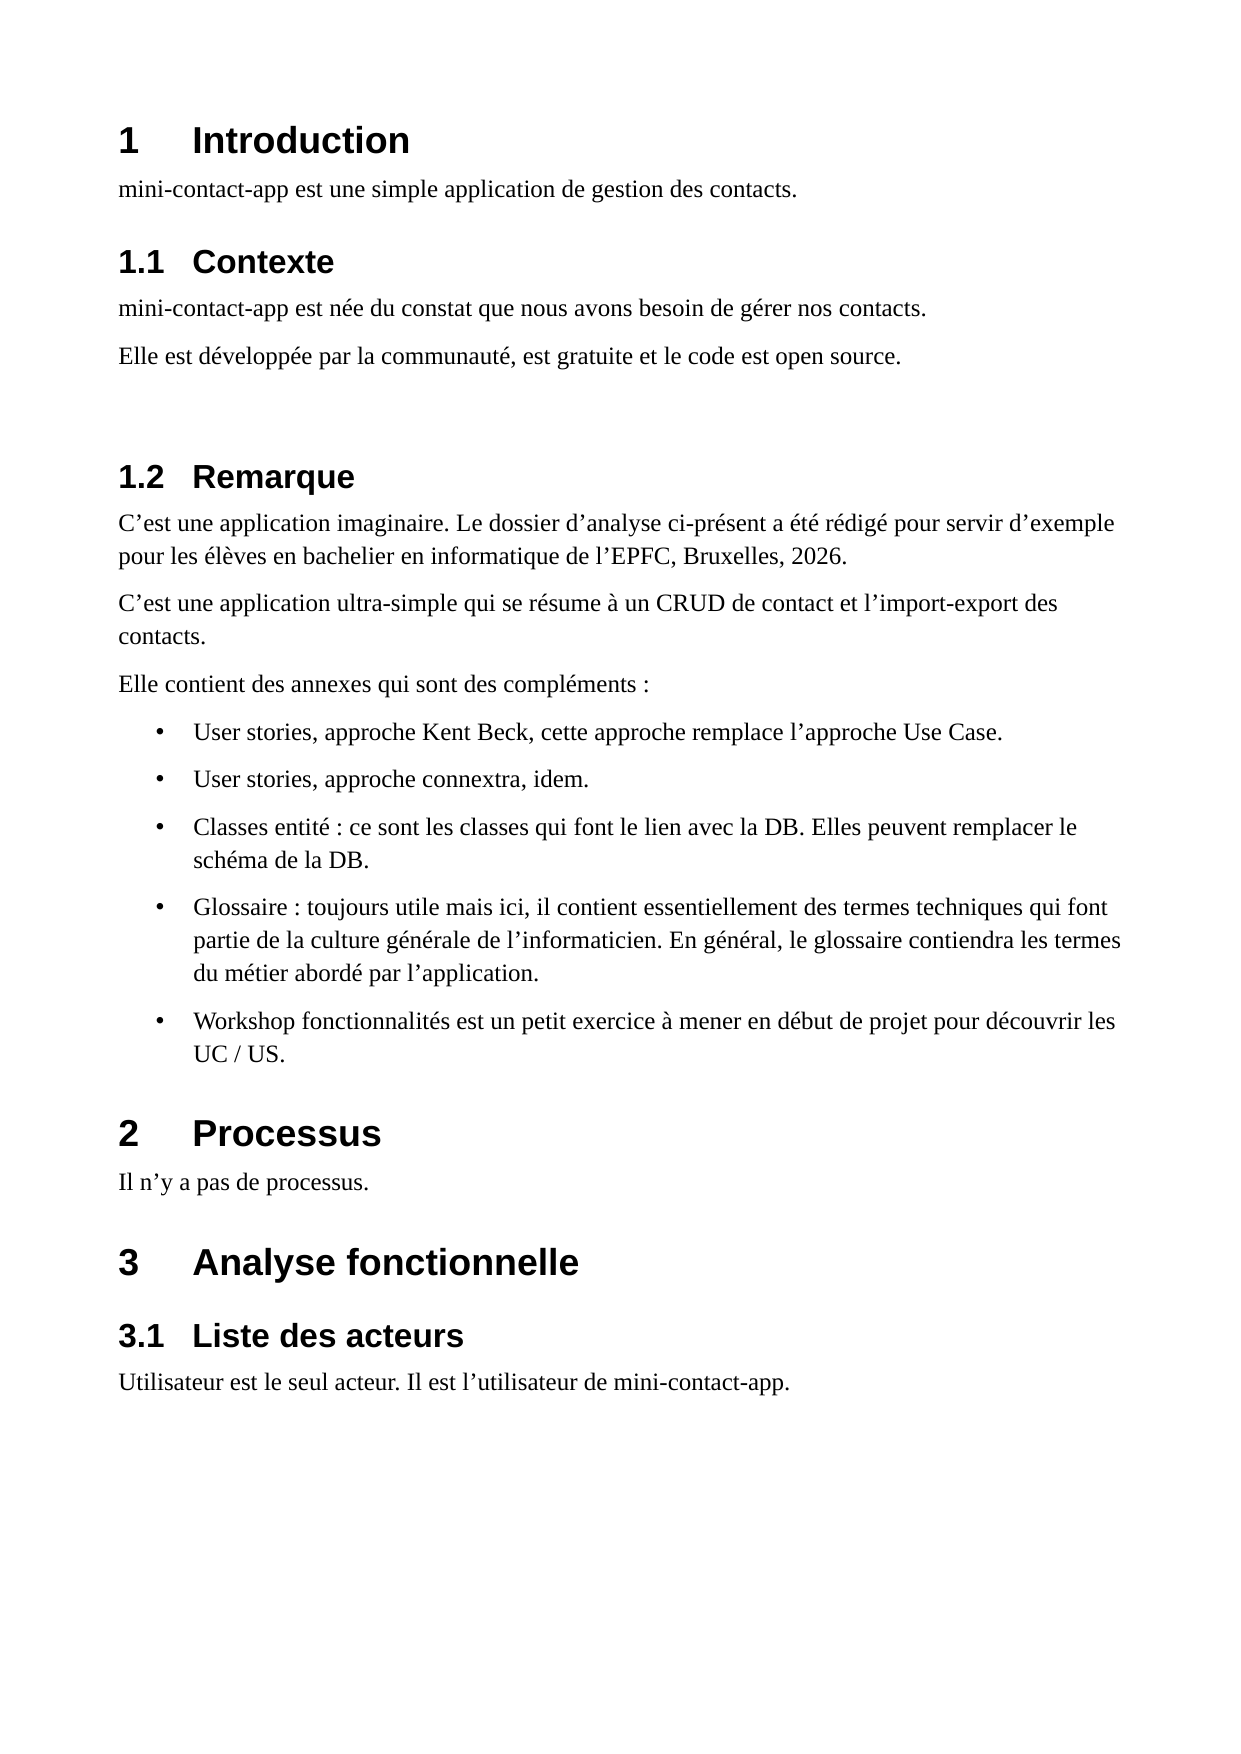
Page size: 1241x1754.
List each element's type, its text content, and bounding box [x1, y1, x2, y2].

list Classes entité : ce sont les classes qui font le lien avec la DB. Elles peuvent remplacer le schéma de la DB. [156, 812, 1122, 873]
list User stories, approche connextra, idem. [156, 764, 1122, 793]
list Workshop fonctionnalités est un petit exercice à mener en début de projet pour découvrir les UC / US. [156, 1006, 1122, 1068]
text Il n’y a pas de processus. [118, 1167, 1122, 1196]
subtitle Introduction [118, 118, 1122, 161]
text mini-contact-app est une simple application de gestion des contacts. [118, 174, 1122, 202]
subtitle Analyse fonctionnelle [118, 1240, 1122, 1283]
text Elle est développée par la communauté, est gratuite et le code est open source. [118, 341, 1122, 369]
subtitle Contexte [118, 242, 1122, 281]
text C’est une application ultra-simple qui se résume à un CRUD de contact et l’import-export des contacts. [118, 588, 1122, 650]
list User stories, approche Kent Beck, cette approche remplace l’approche Use Case. [156, 717, 1122, 745]
text mini-contact-app est née du constat que nous avons besoin de gérer nos contacts. [118, 293, 1122, 322]
subtitle Liste des acteurs [118, 1316, 1122, 1355]
subtitle Remarque [118, 457, 1122, 495]
text Elle contient des annexes qui sont des compléments : [118, 669, 1122, 698]
list Glossaire : toujours utile mais ici, il contient essentiellement des termes techniques qui font partie de la culture générale de l’informaticien. En général, le glossaire contiendra les termes du métier abordé par l’application. [156, 892, 1122, 987]
subtitle Processus [118, 1112, 1122, 1155]
text Utilisateur est le seul acteur. Il est l’utilisateur de mini-contact-app. [118, 1367, 1122, 1396]
text C’est une application imaginaire. Le dossier d’analyse ci-présent a été rédigé pour servir d’exemple pour les élèves en bachelier en informatique de l’EPFC, Bruxelles, 2026. [118, 508, 1122, 569]
